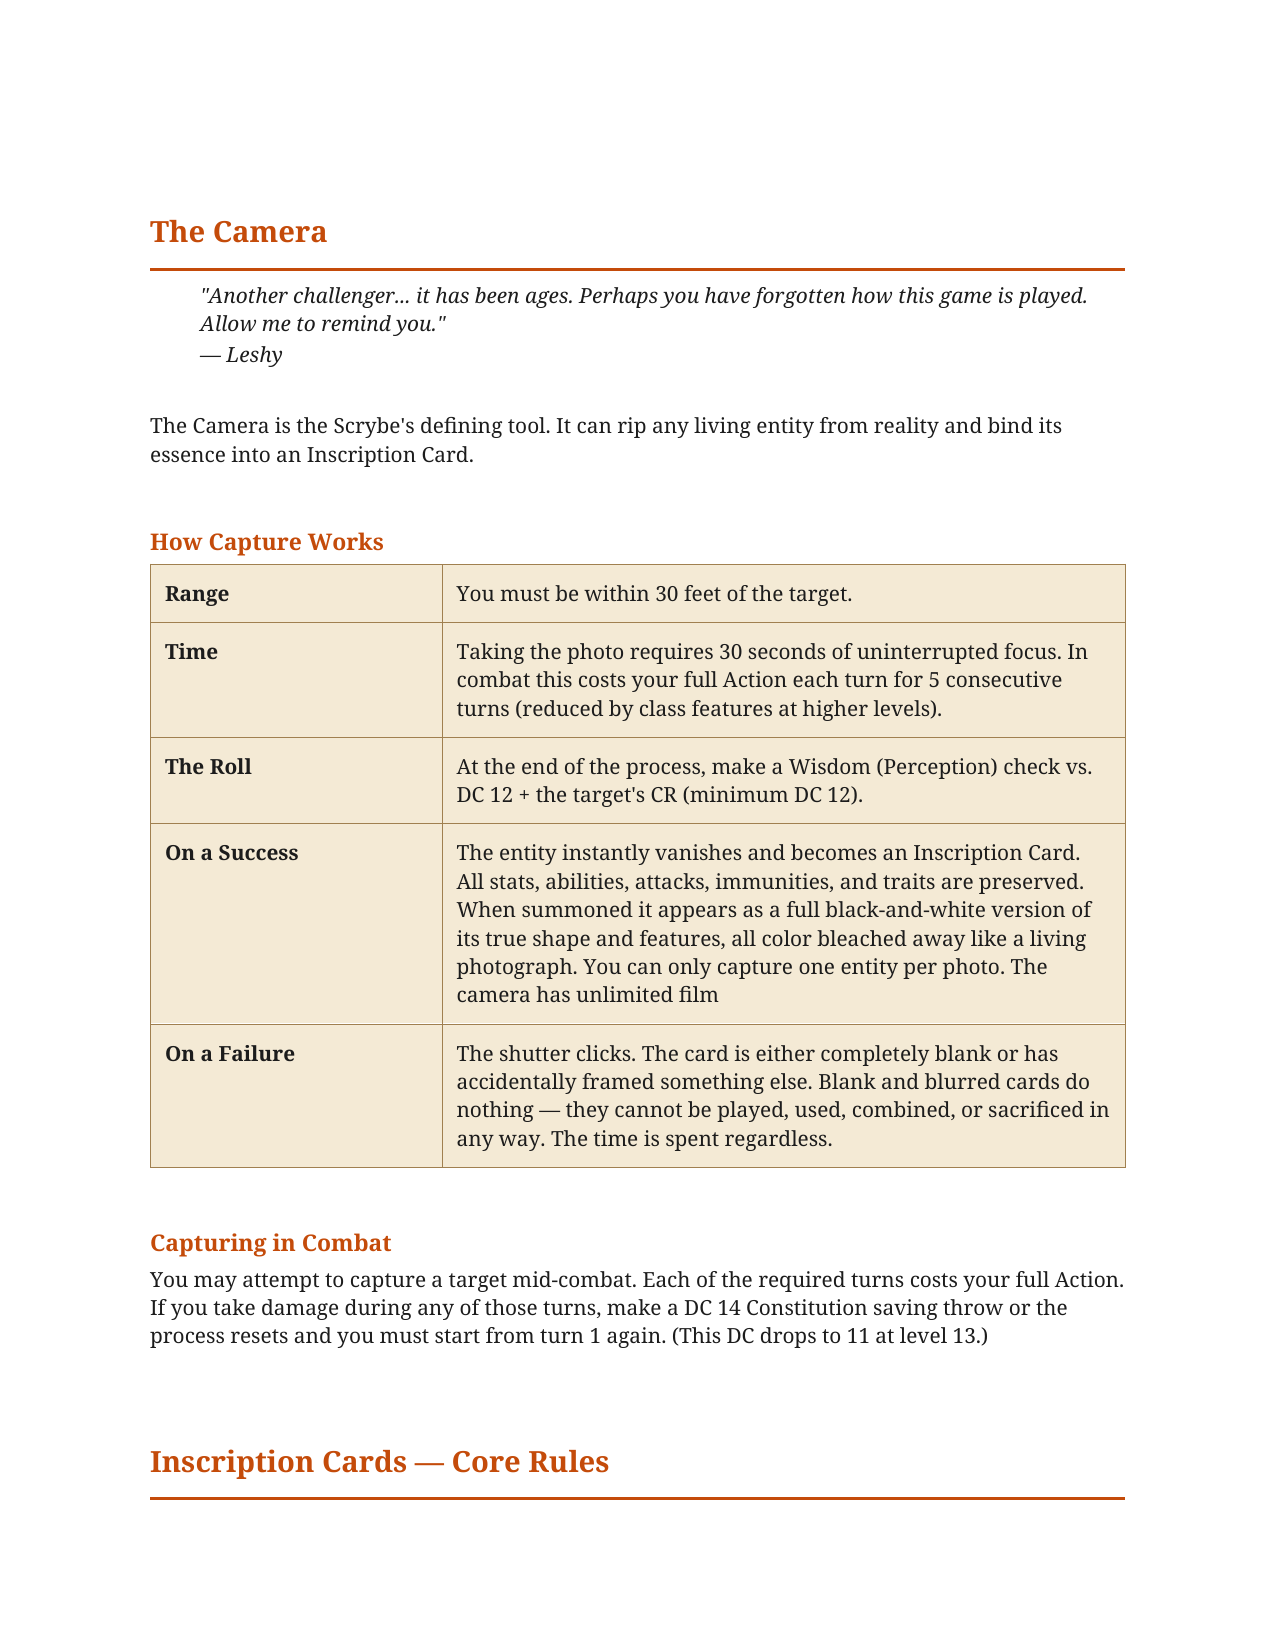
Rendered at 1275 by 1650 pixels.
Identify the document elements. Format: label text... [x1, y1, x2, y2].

text Inscription Cards — Core Rules [150, 1441, 1125, 1497]
table_header Range [151, 565, 442, 622]
table_cell On a Success [151, 824, 442, 1023]
table_cell Taking the photo requires 30 seconds of uninterrupted focus. In combat this costs your full Action each turn for 5 consecutive turns (reduced by class features at higher levels). [443, 623, 1125, 737]
text You may attempt to capture a target mid-combat. Each of the required turns costs your full Action. If you take damage during any of those turns, make a DC 14 Constitution saving throw or the process resets and you must start from turn 1 again. (This DC drops to 11 at level 13.) [150, 1265, 1125, 1350]
text — Leshy [200, 340, 1125, 368]
text "Another challenger... it has been ages. Perhaps you have forgotten how this game is played. Allow me to remind you." [200, 281, 1125, 338]
table_cell Time [151, 623, 442, 737]
text How Capture Works [150, 526, 1125, 557]
table_cell The shutter clicks. The card is either completely blank or has accidentally framed something else. Blank and blurred cards do nothing — they cannot be played, used, combined, or sacrificed in any way. The time is spent regardless. [443, 1025, 1125, 1167]
text Capturing in Combat [150, 1227, 1125, 1258]
table_cell The entity instantly vanishes and becomes an Inscription Card. All stats, abilities, attacks, immunities, and traits are preserved. When summoned it appears as a full black-and-white version of its true shape and features, all color bleached away like a living photograph. You can only capture one entity per photo. The camera has unlimited film [443, 824, 1125, 1023]
table_cell On a Failure [151, 1025, 442, 1167]
text The Camera [150, 212, 1125, 268]
table_cell The Roll [151, 738, 442, 823]
table_header You must be within 30 feet of the target. [443, 565, 1125, 622]
table_cell At the end of the process, make a Wisdom (Perception) check vs. DC 12 + the target's CR (minimum DC 12). [443, 738, 1125, 823]
text The Camera is the Scrybe's defining tool. It can rip any living entity from reality and bind its essence into an Inscription Card. [150, 412, 1125, 468]
